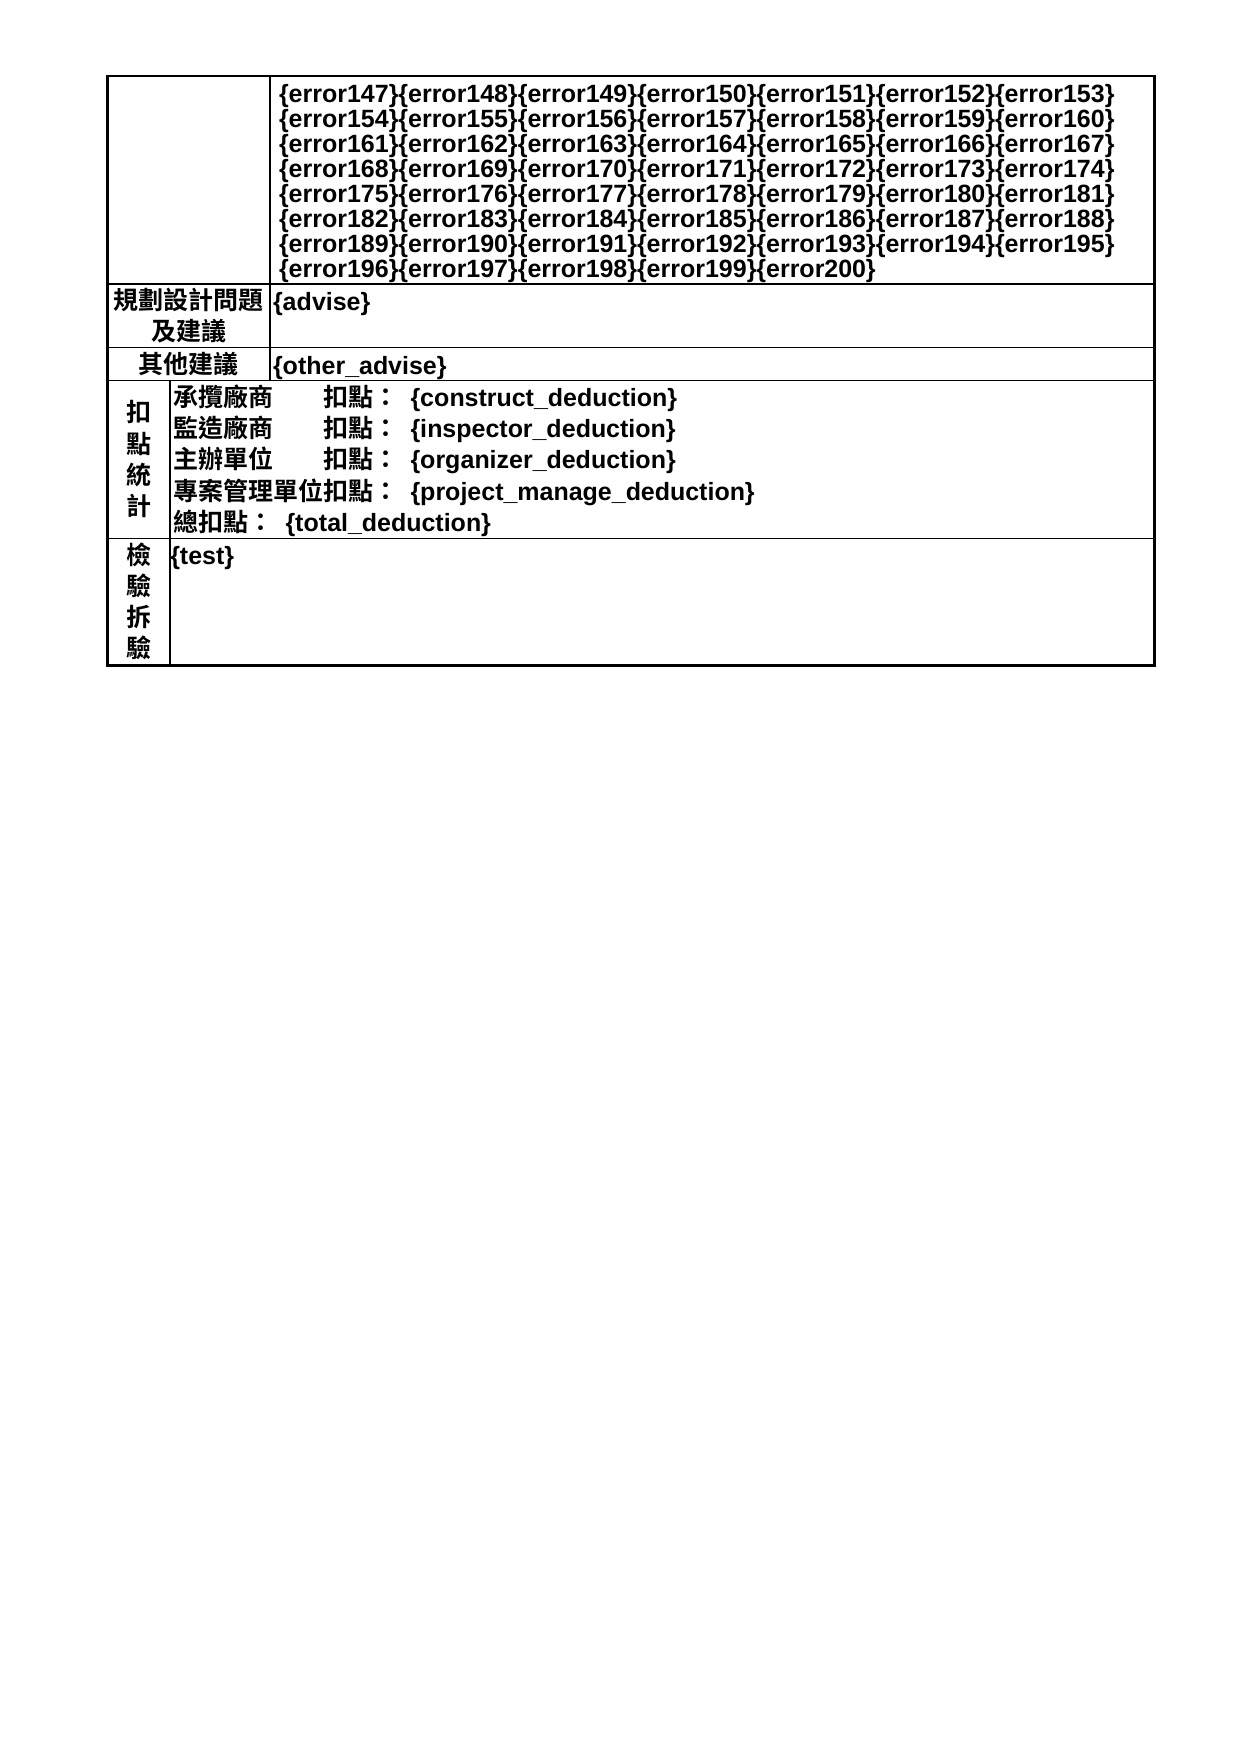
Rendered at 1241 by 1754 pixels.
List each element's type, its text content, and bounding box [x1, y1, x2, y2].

table_cell {advise} [271, 285, 1153, 347]
table_cell {test} [171, 539, 1153, 664]
table_cell {error147}{error148}{error149}{error150}{error151}{error152}{error153}{error154}{error155}{error156}{error157}{error158}{error159}{error160}{error161}{error162}{error163}{error164}{error165}{error166}{error167}{error168}{error169}{error170}{error171}{error172}{error173}{error174}{error175}{error176}{error177}{error178}{error179}{error180}{error181}{error182}{error183}{error184}{error185}{error186}{error187}{error188}{error189}{error190}{error191}{error192}{error193}{error194}{error195}{error196}{error197}{error198}{error199}{error200} [271, 77, 1153, 283]
table_cell 檢 驗 拆 驗 [109, 539, 169, 664]
table_cell 扣 點 統 計 [109, 381, 169, 537]
table_cell [109, 77, 269, 283]
table_cell 規劃設計問題及建議 [109, 285, 269, 347]
table_cell {other_advise} [271, 348, 1153, 380]
table_cell 承攬廠商 扣點： {construct_deduction} 監造廠商 扣點： {inspector_deduction} 主辦單位 扣點： {organizer_deduction} 專案管理單位扣點： {project_manage_deduction} 總扣點： {total_deduction} [171, 381, 1153, 537]
table_cell 其他建議 [109, 348, 269, 380]
